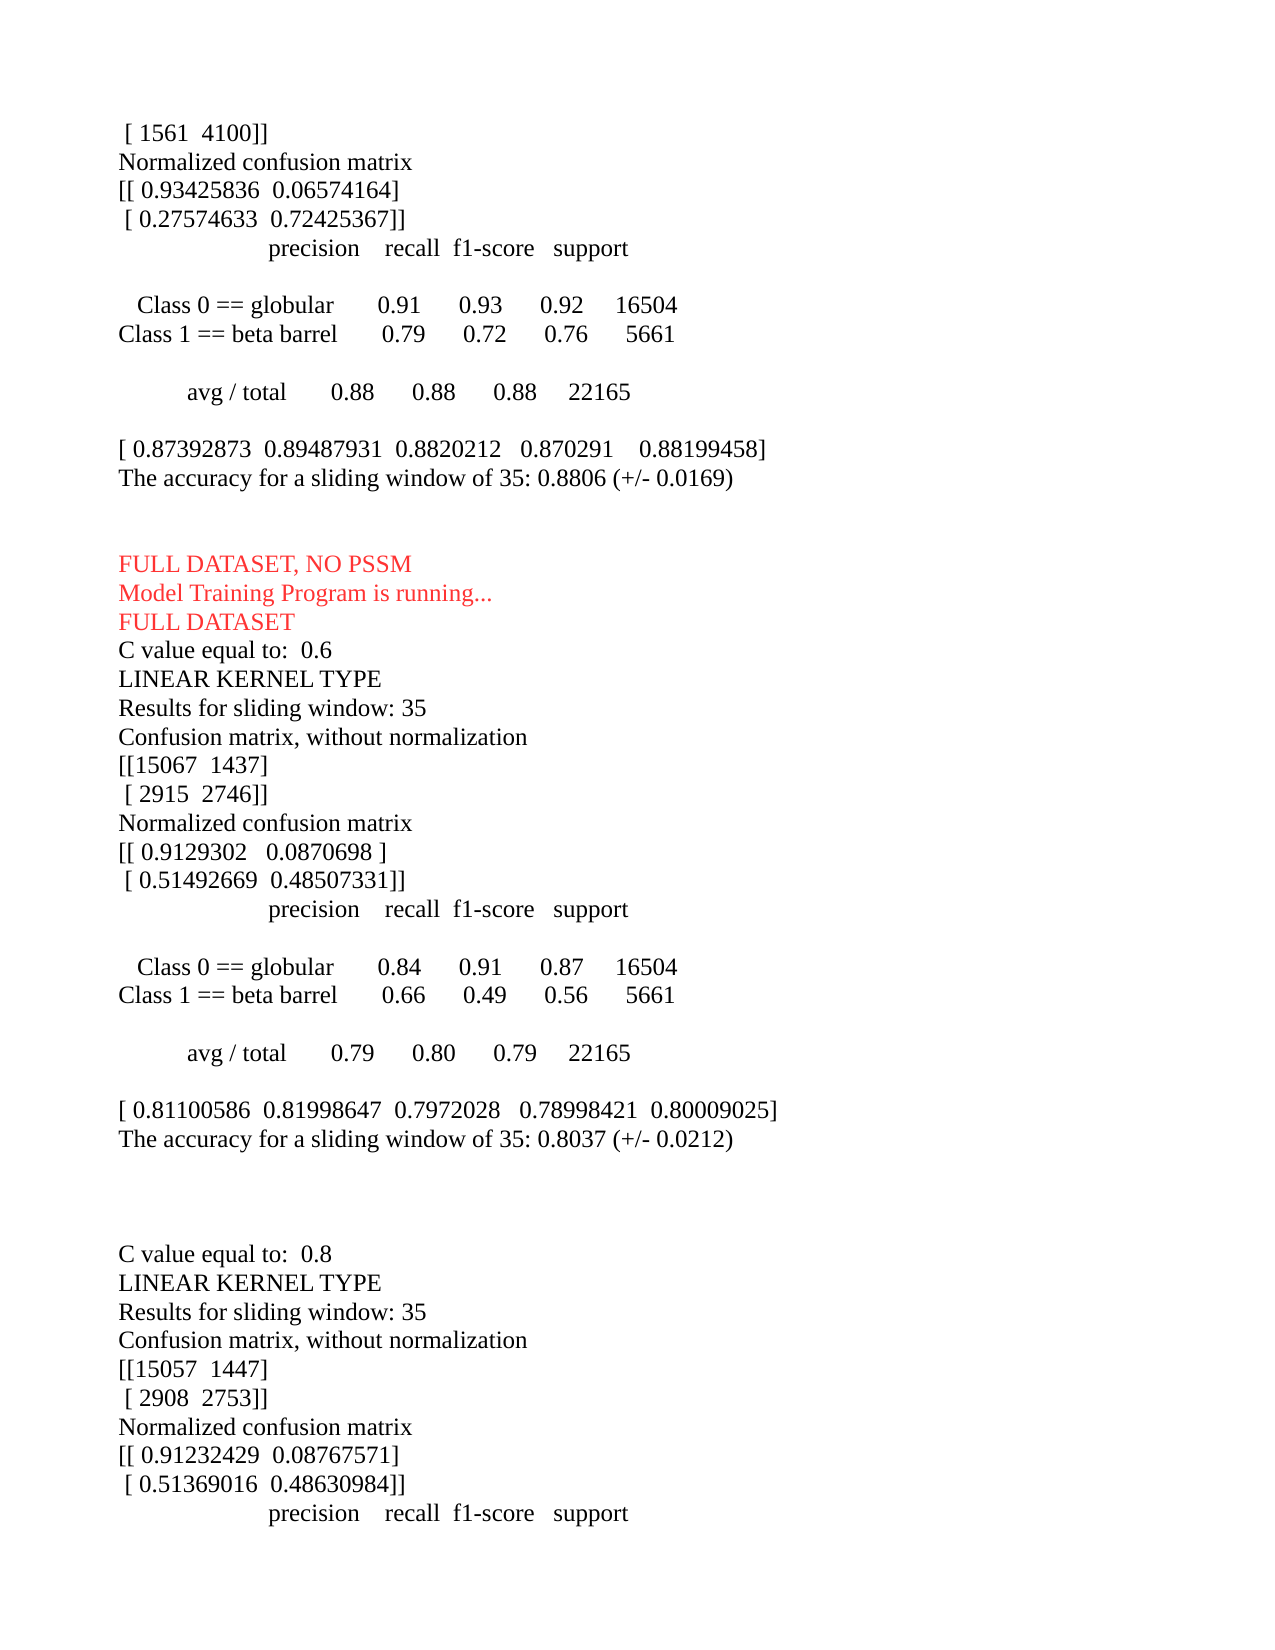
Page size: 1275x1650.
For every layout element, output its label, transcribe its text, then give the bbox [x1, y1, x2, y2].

text FULL DATASET, NO PSSM [118, 549, 1157, 578]
text avg / total 0.79 0.80 0.79 22165 [118, 1038, 1157, 1067]
text Normalized confusion matrix [118, 808, 1157, 837]
text [[ 0.93425836 0.06574164] [118, 176, 1157, 204]
text Model Training Program is running... [118, 578, 1157, 607]
text [ 0.51369016 0.48630984]] [118, 1469, 1157, 1498]
text [ 0.51492669 0.48507331]] [118, 866, 1157, 894]
text FULL DATASET [118, 607, 1157, 636]
text Normalized confusion matrix [118, 147, 1157, 176]
text avg / total 0.88 0.88 0.88 22165 [118, 377, 1157, 406]
text precision recall f1-score support [118, 233, 1157, 262]
text Class 1 == beta barrel 0.66 0.49 0.56 5661 [118, 981, 1157, 1009]
text [ 1561 4100]] [118, 118, 1157, 147]
text Class 0 == globular 0.84 0.91 0.87 16504 [118, 952, 1157, 981]
text The accuracy for a sliding window of 35: 0.8037 (+/- 0.0212) [118, 1124, 1157, 1153]
text Results for sliding window: 35 [118, 1297, 1157, 1326]
text C value equal to: 0.6 [118, 636, 1157, 664]
text Class 0 == globular 0.91 0.93 0.92 16504 [118, 291, 1157, 319]
text [ 2908 2753]] [118, 1383, 1157, 1412]
text [ 0.81100586 0.81998647 0.7972028 0.78998421 0.80009025] [118, 1096, 1157, 1124]
text [[ 0.9129302 0.0870698 ] [118, 837, 1157, 866]
text precision recall f1-score support [118, 1498, 1157, 1527]
text LINEAR KERNEL TYPE [118, 664, 1157, 693]
text C value equal to: 0.8 [118, 1239, 1157, 1268]
text [ 0.27574633 0.72425367]] [118, 204, 1157, 233]
text The accuracy for a sliding window of 35: 0.8806 (+/- 0.0169) [118, 463, 1157, 492]
text [ 2915 2746]] [118, 779, 1157, 808]
text [[15057 1447] [118, 1354, 1157, 1383]
text [[15067 1437] [118, 751, 1157, 779]
text LINEAR KERNEL TYPE [118, 1268, 1157, 1297]
text Class 1 == beta barrel 0.79 0.72 0.76 5661 [118, 319, 1157, 348]
text precision recall f1-score support [118, 894, 1157, 923]
text Confusion matrix, without normalization [118, 722, 1157, 751]
text [[ 0.91232429 0.08767571] [118, 1441, 1157, 1469]
text [ 0.87392873 0.89487931 0.8820212 0.870291 0.88199458] [118, 434, 1157, 463]
text Confusion matrix, without normalization [118, 1326, 1157, 1354]
text Normalized confusion matrix [118, 1412, 1157, 1441]
text Results for sliding window: 35 [118, 693, 1157, 722]
